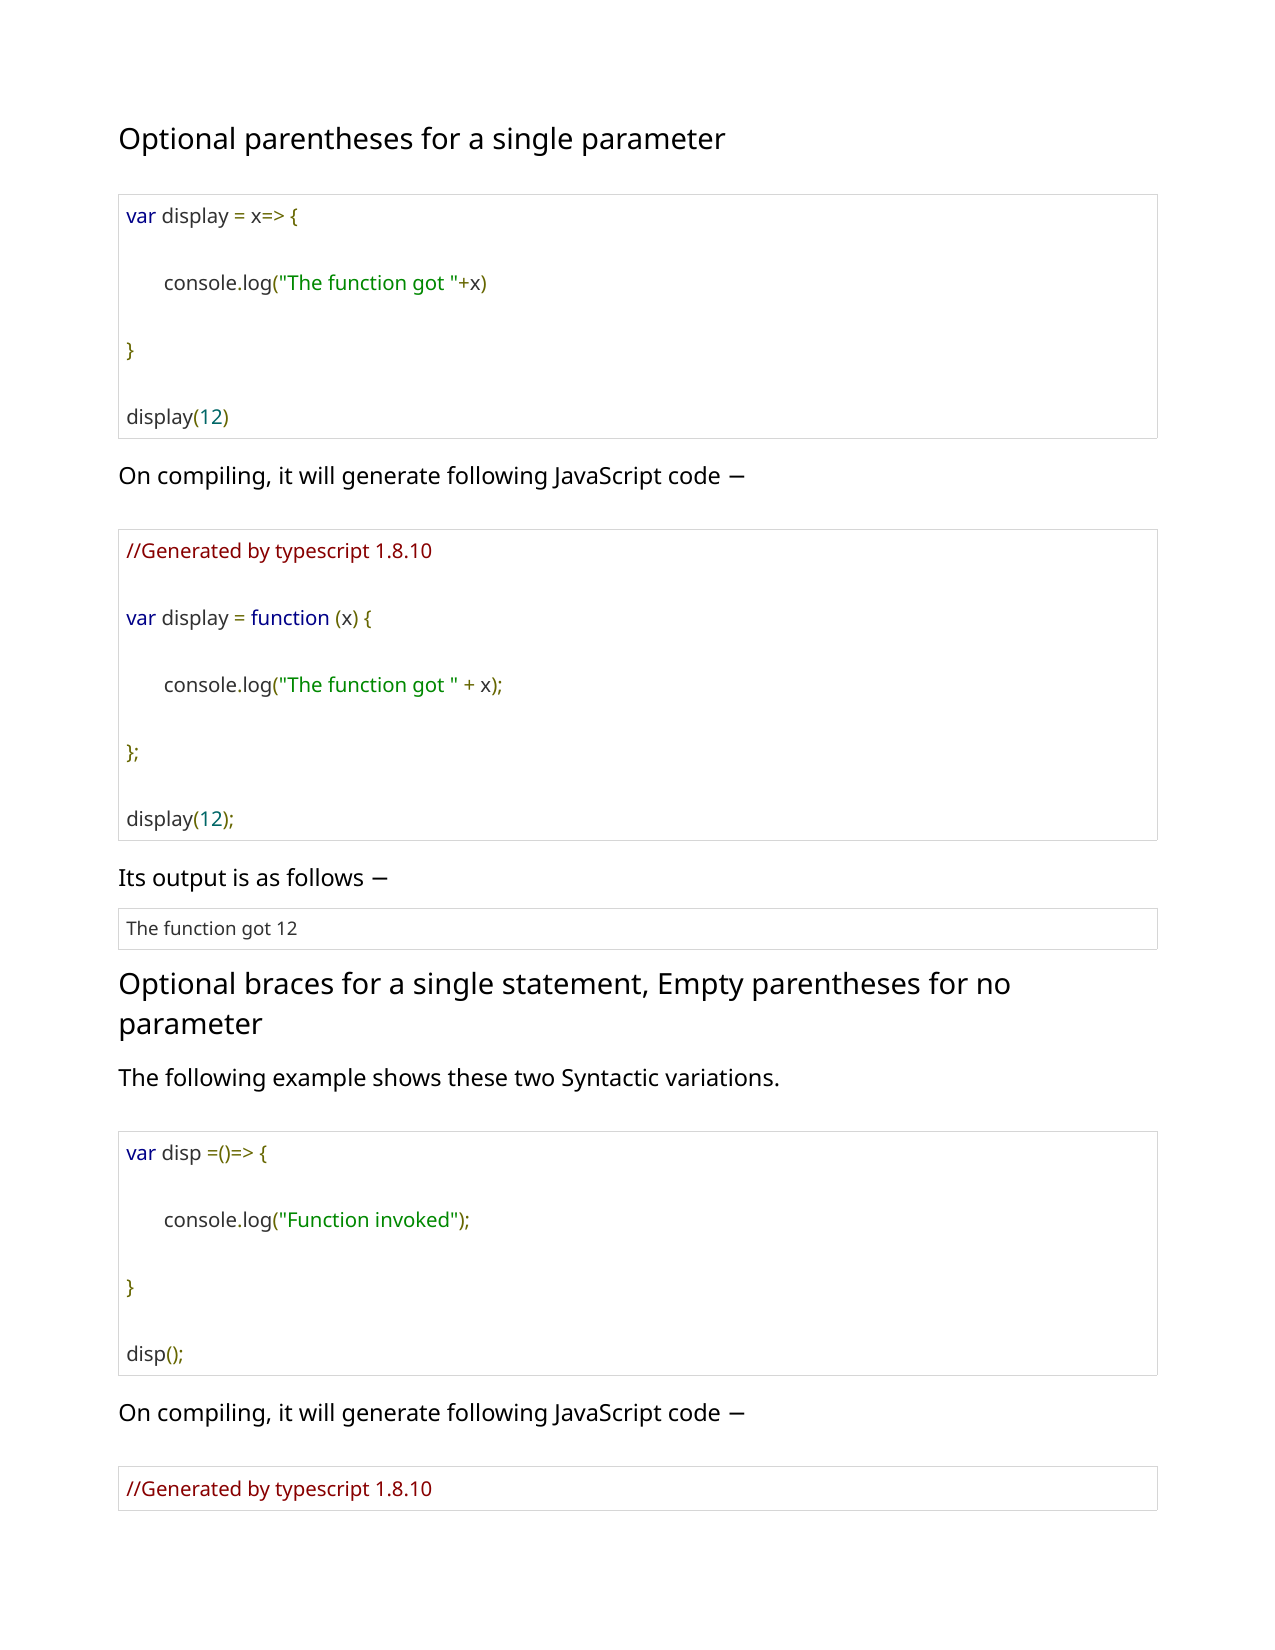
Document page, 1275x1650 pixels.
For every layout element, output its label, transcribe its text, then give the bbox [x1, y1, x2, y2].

text console.log("Function invoked"); [119, 1198, 1157, 1234]
text //Generated by typescript 1.8.10 [119, 1467, 1157, 1510]
text console.log("The function got " + x); [119, 663, 1157, 698]
text display(12) [119, 394, 1157, 438]
text var display = x=> { [119, 195, 1157, 229]
subtitle Optional braces for a single statement, Empty parentheses for no parameter [118, 964, 1157, 1043]
text Its output is as follows − [118, 856, 1157, 893]
text The function got 12 [119, 909, 1157, 949]
text } [119, 328, 1157, 363]
text console.log("The function got "+x) [119, 261, 1157, 296]
subtitle Optional parentheses for a single parameter [118, 118, 1157, 158]
text var disp =()=> { [119, 1132, 1157, 1167]
text }; [119, 730, 1157, 765]
text } [119, 1265, 1157, 1301]
text On compiling, it will generate following JavaScript code − [118, 1391, 1157, 1428]
text On compiling, it will generate following JavaScript code − [118, 453, 1157, 491]
text The following example shows these two Syntactic variations. [118, 1056, 1157, 1093]
text display(12); [119, 796, 1157, 840]
text disp(); [119, 1332, 1157, 1375]
text var display = function (x) { [119, 596, 1157, 631]
text //Generated by typescript 1.8.10 [119, 530, 1157, 565]
